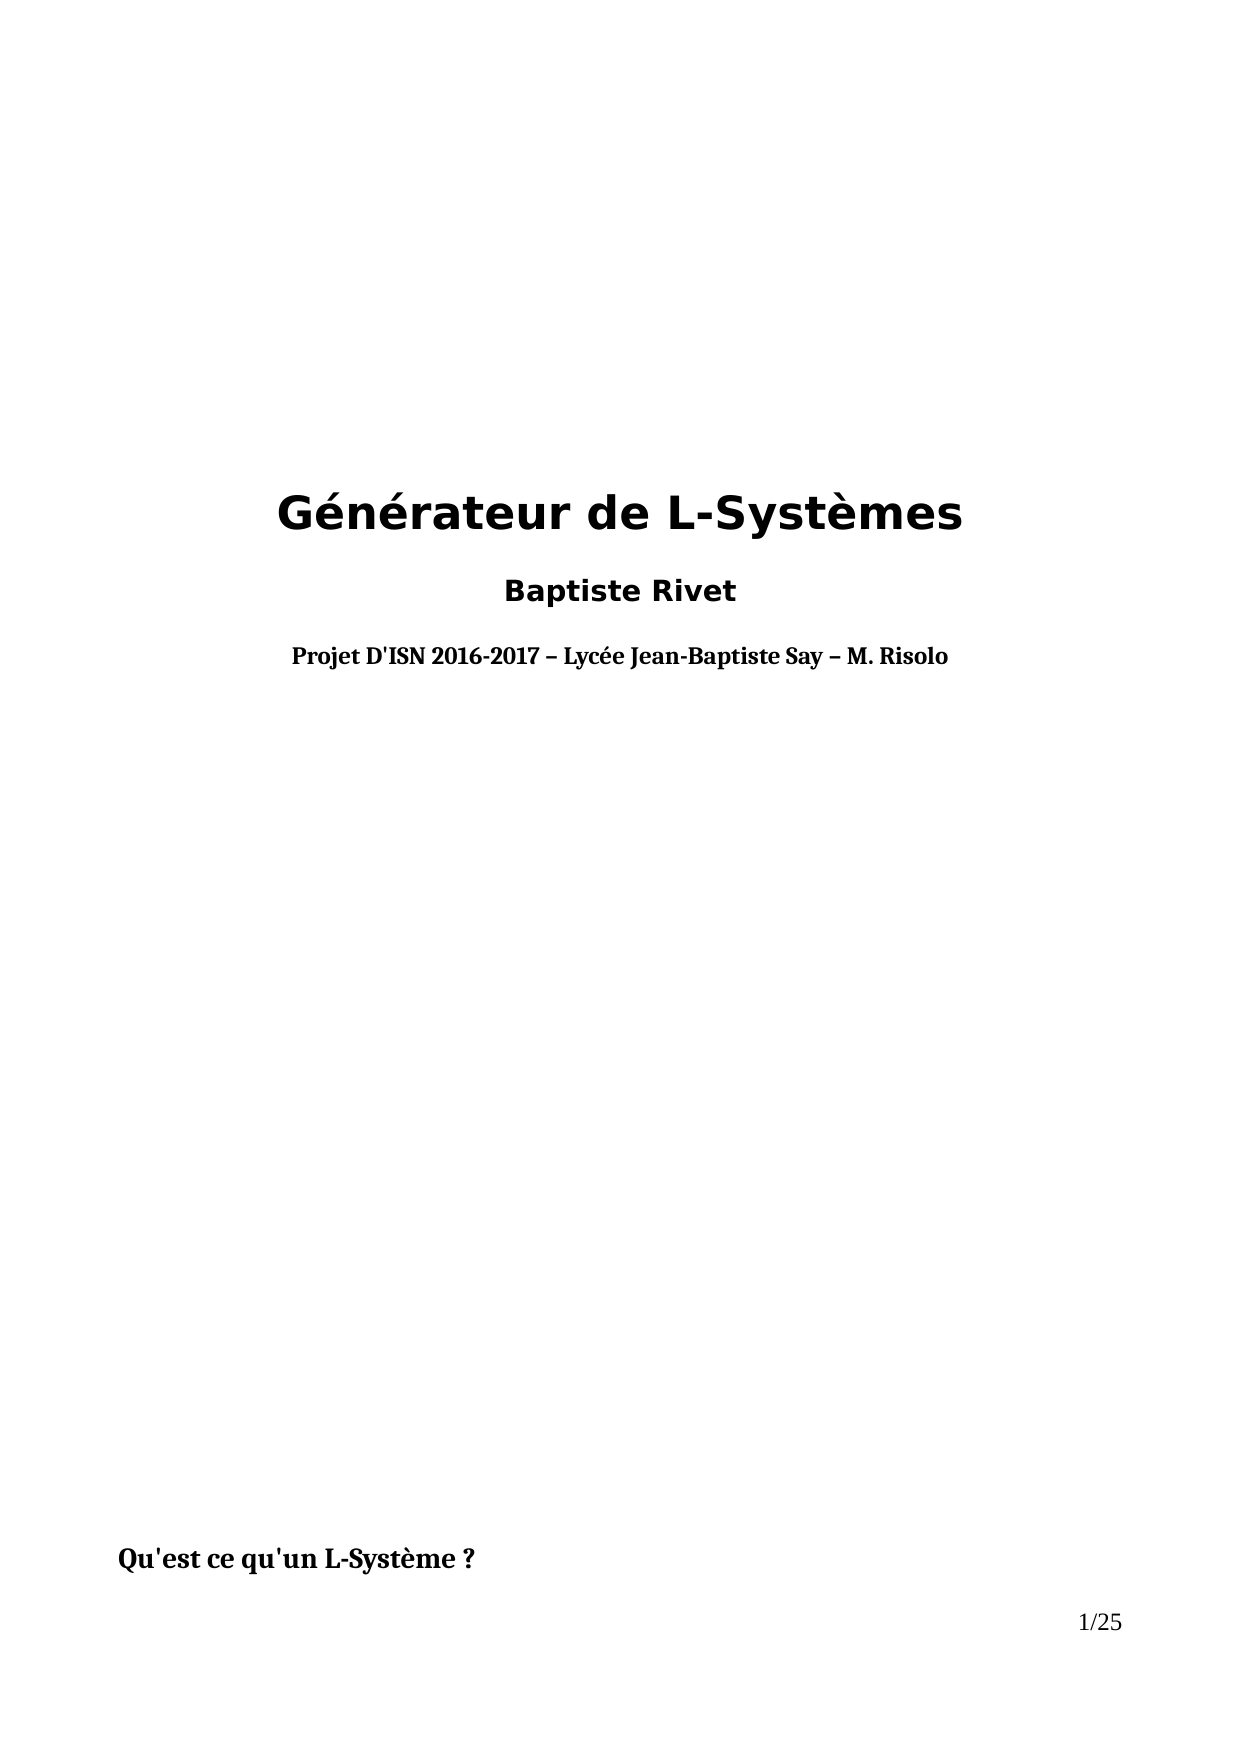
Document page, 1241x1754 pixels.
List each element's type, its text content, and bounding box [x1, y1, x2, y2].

text Baptiste Rivet [118, 574, 1122, 608]
text Projet D'ISN 2016-2017 – Lycée Jean-Baptiste Say – M. Risolo [118, 642, 1122, 671]
text Générateur de L-Systèmes [118, 487, 1122, 540]
text Qu'est ce qu'un L-Système ? [118, 1543, 1122, 1576]
